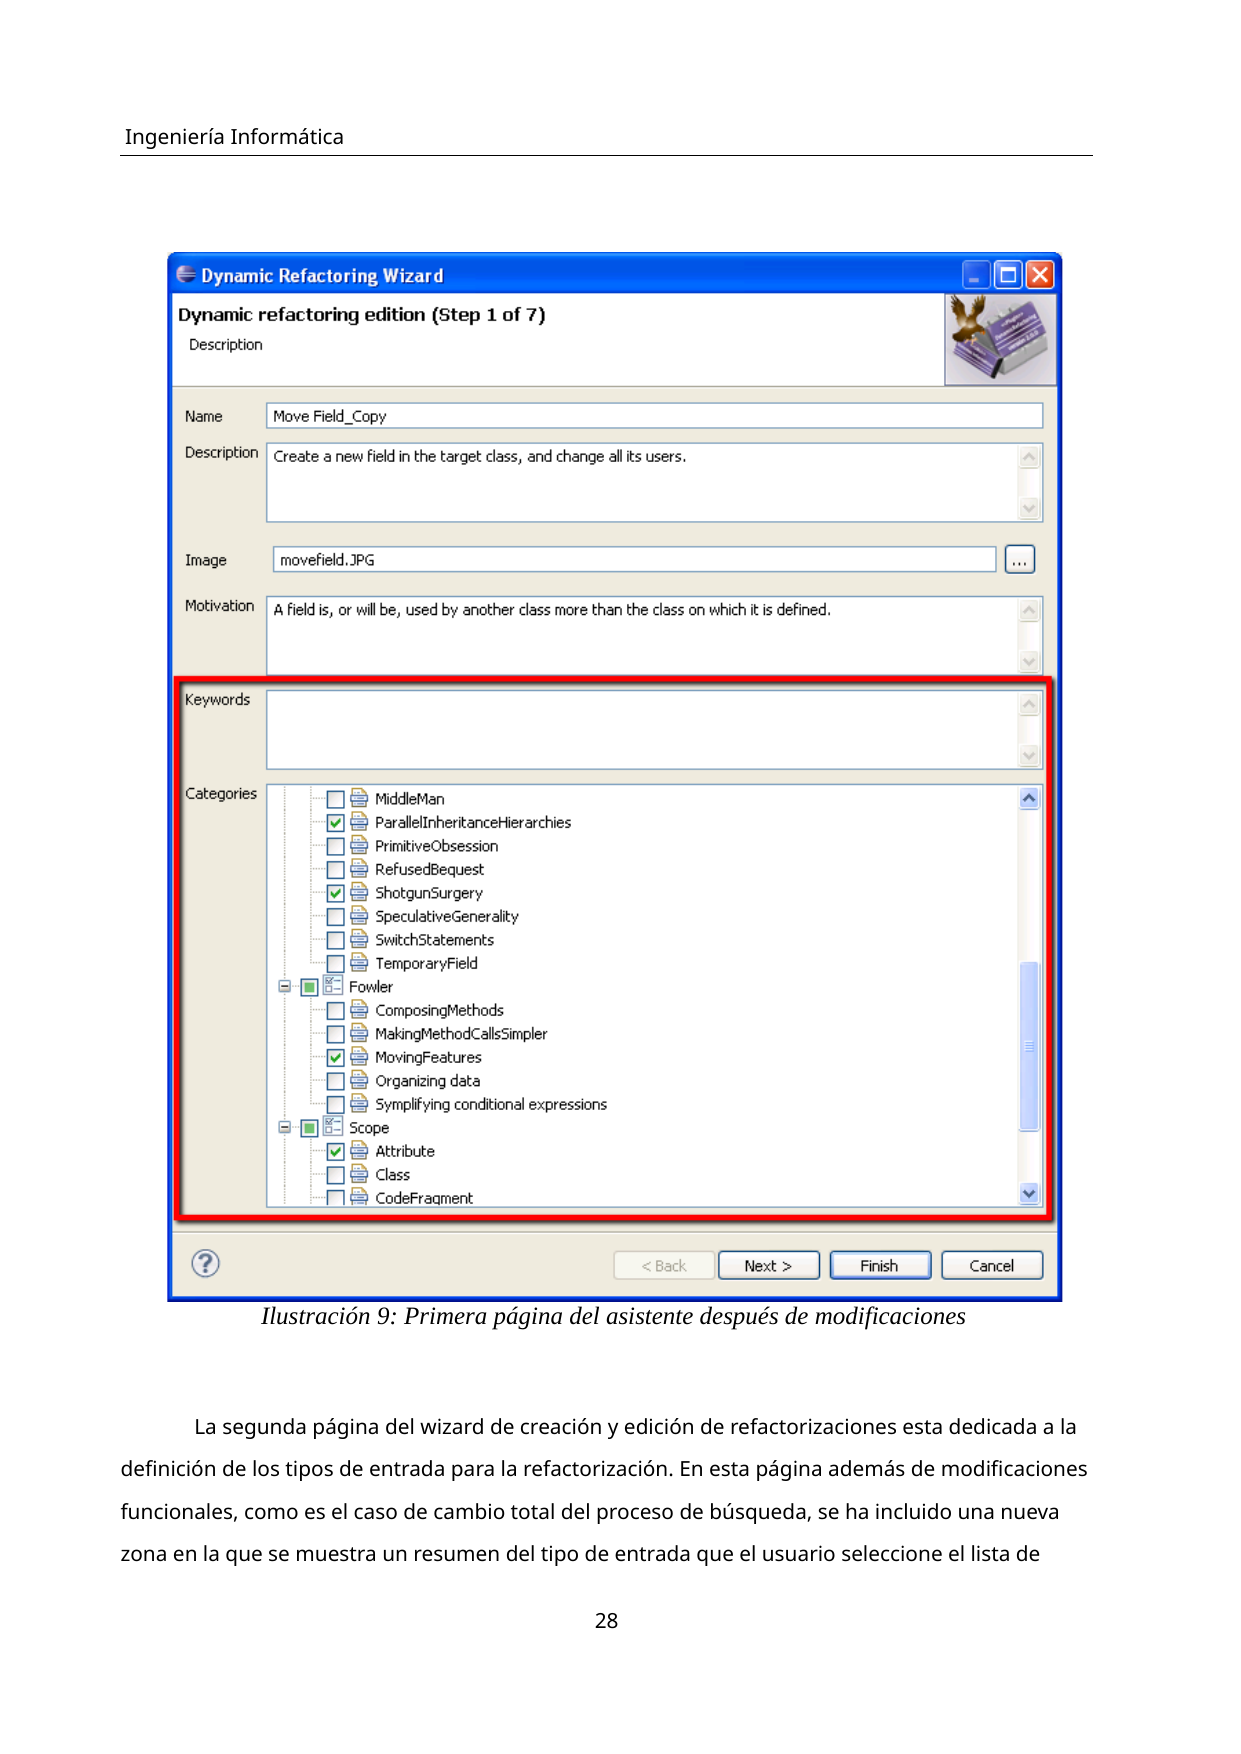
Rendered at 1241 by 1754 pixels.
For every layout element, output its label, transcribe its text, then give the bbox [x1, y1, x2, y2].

picture [167, 252, 1063, 1302]
text Ilustración 9: Primera página del asistente después de modificaciones [167, 1302, 1062, 1330]
text La segunda página del wizard de creación y edición de refactorizaciones esta dedicada a la definición de los tipos de entrada para la refactorización. En esta página además de modificaciones funcionales, como es el caso de cambio total del proceso de búsqueda, se ha incluido una nueva zona en la que se muestra un resumen del tipo de entrada que el usuario seleccione el lista de [120, 1412, 1093, 1568]
